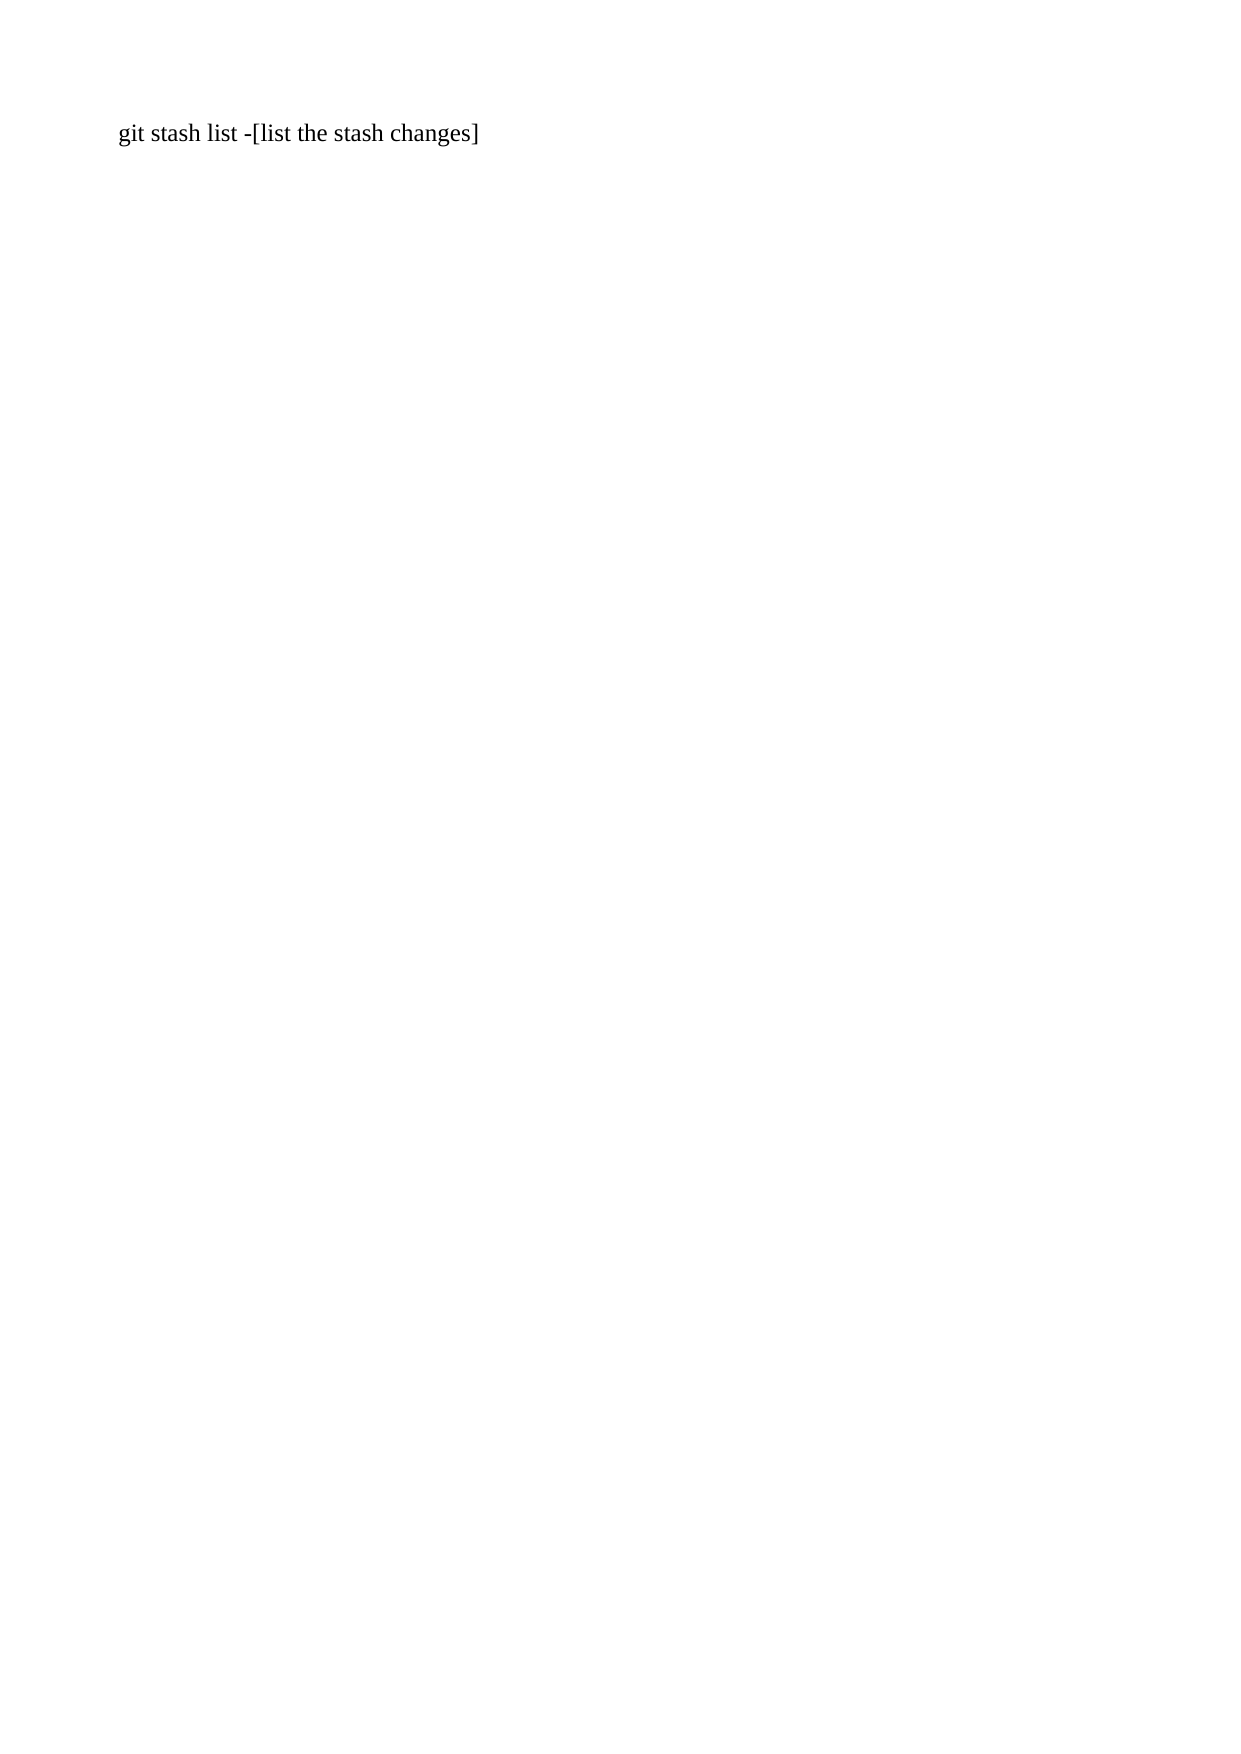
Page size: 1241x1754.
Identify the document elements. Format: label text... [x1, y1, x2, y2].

text git stash list -[list the stash changes] [118, 118, 1122, 147]
